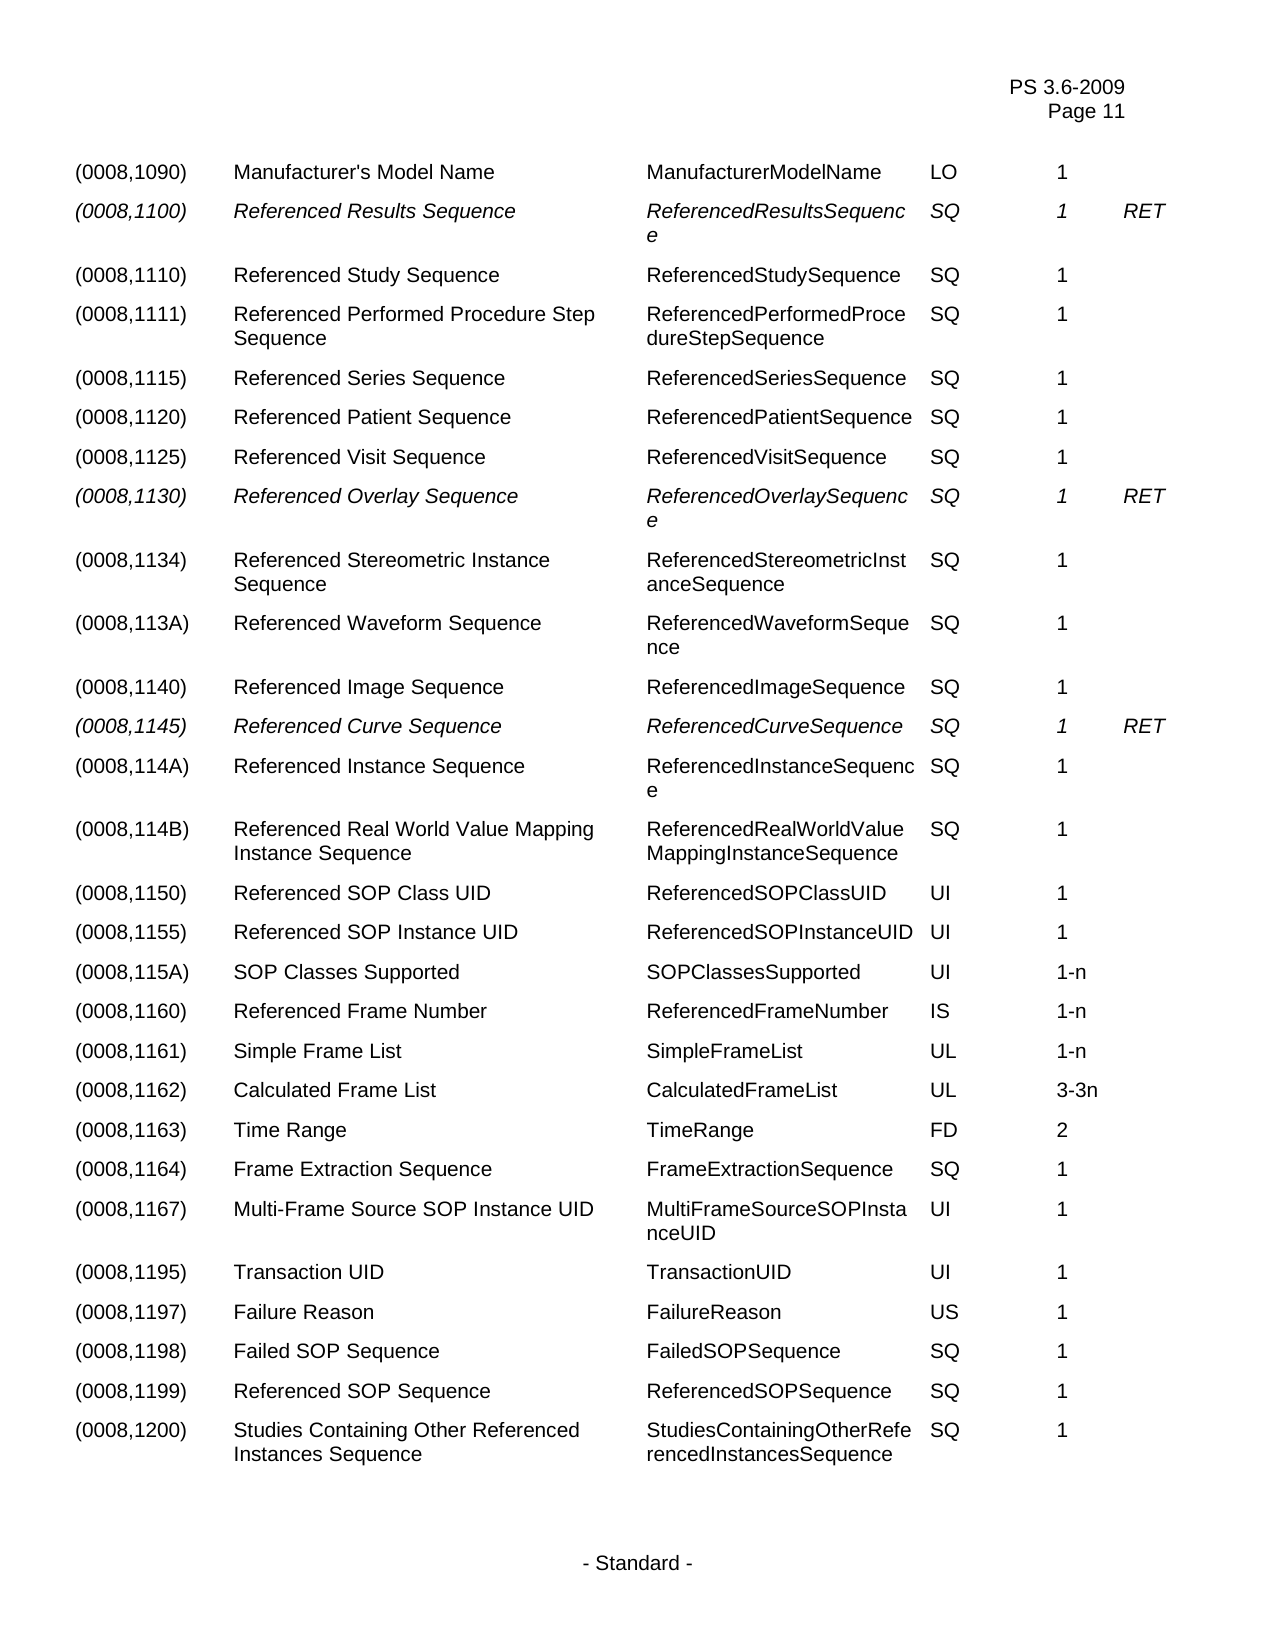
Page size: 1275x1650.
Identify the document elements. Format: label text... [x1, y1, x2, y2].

table_cell (0008,1162) [68, 1069, 226, 1108]
table_cell 1 [1049, 705, 1116, 744]
table_cell TransactionUID [639, 1251, 923, 1290]
table_cell SQ [923, 1148, 1049, 1187]
table_cell [1116, 538, 1211, 602]
table_cell ReferencedInstanceSequence [639, 744, 923, 808]
table_cell (0008,1167) [68, 1187, 226, 1251]
table_cell MultiFrameSourceSOPInstanceUID [639, 1187, 923, 1251]
table_cell ReferencedSOPSequence [639, 1369, 923, 1408]
table_cell UI [923, 911, 1049, 950]
table_cell ReferencedRealWorldValueMappingInstanceSequence [639, 808, 923, 871]
table_cell (0008,1111) [68, 293, 226, 356]
table_cell Referenced Instance Sequence [226, 744, 639, 808]
table_cell (0008,113A) [68, 602, 226, 665]
table_cell FailureReason [639, 1290, 923, 1329]
table_cell [1116, 950, 1211, 989]
table_cell 1 [1049, 602, 1116, 665]
table_cell (0008,1115) [68, 356, 226, 396]
table_cell (0008,1200) [68, 1409, 226, 1472]
table_cell SQ [923, 538, 1049, 602]
table_cell Calculated Frame List [226, 1069, 639, 1108]
table_cell [1116, 808, 1211, 871]
table_cell [1116, 435, 1211, 474]
table_cell ReferencedPatientSequence [639, 396, 923, 435]
table_cell [1116, 293, 1211, 356]
table_cell (0008,1125) [68, 435, 226, 474]
table_cell SOP Classes Supported [226, 950, 639, 989]
table_cell SOPClassesSupported [639, 950, 923, 989]
table_cell ReferencedStudySequence [639, 253, 923, 292]
table_cell (0008,1090) [68, 150, 226, 189]
table_cell Referenced Image Sequence [226, 665, 639, 704]
table_cell [1116, 1069, 1211, 1108]
table_cell SQ [923, 744, 1049, 808]
table_cell Referenced Series Sequence [226, 356, 639, 396]
table_cell 1 [1049, 911, 1116, 950]
table_cell US [923, 1290, 1049, 1329]
table_cell IS [923, 990, 1049, 1029]
table_cell CalculatedFrameList [639, 1069, 923, 1108]
table_cell [1116, 1251, 1211, 1290]
table_cell UI [923, 1251, 1049, 1290]
table_cell (0008,1140) [68, 665, 226, 704]
table_cell SQ [923, 602, 1049, 665]
table_cell [1116, 1369, 1211, 1408]
table_cell FD [923, 1108, 1049, 1147]
table_cell 1 [1049, 1409, 1116, 1472]
table_cell Referenced Performed Procedure Step Sequence [226, 293, 639, 356]
table_cell Referenced Visit Sequence [226, 435, 639, 474]
table_cell Referenced Curve Sequence [226, 705, 639, 744]
table_cell 1 [1049, 808, 1116, 871]
table_cell SQ [923, 253, 1049, 292]
table_cell Failure Reason [226, 1290, 639, 1329]
table_cell [1116, 665, 1211, 704]
table_cell Referenced Overlay Sequence [226, 475, 639, 538]
table_cell UL [923, 1069, 1049, 1108]
table_cell ReferencedImageSequence [639, 665, 923, 704]
table_cell (0008,1198) [68, 1330, 226, 1369]
table_cell RET [1116, 475, 1211, 538]
table_cell SQ [923, 808, 1049, 871]
table_cell Manufacturer's Model Name [226, 150, 639, 189]
table_cell Referenced SOP Instance UID [226, 911, 639, 950]
table_cell (0008,1120) [68, 396, 226, 435]
table_cell (0008,1155) [68, 911, 226, 950]
table_cell ReferencedVisitSequence [639, 435, 923, 474]
table_cell ReferencedSOPClassUID [639, 871, 923, 911]
table_cell 1 [1049, 1369, 1116, 1408]
table_cell Multi-Frame Source SOP Instance UID [226, 1187, 639, 1251]
table_cell ReferencedStereometricInstanceSequence [639, 538, 923, 602]
table_cell (0008,115A) [68, 950, 226, 989]
table_cell ReferencedSeriesSequence [639, 356, 923, 396]
table_cell StudiesContainingOtherReferencedInstancesSequence [639, 1409, 923, 1472]
table_cell ReferencedResultsSequence [639, 190, 923, 253]
table_cell SQ [923, 1409, 1049, 1472]
table_cell Time Range [226, 1108, 639, 1147]
table_cell 1 [1049, 538, 1116, 602]
table_cell Referenced Frame Number [226, 990, 639, 1029]
table_cell Referenced SOP Sequence [226, 1369, 639, 1408]
table_cell [1116, 150, 1211, 189]
table_cell 1 [1049, 253, 1116, 292]
table_cell 1 [1049, 475, 1116, 538]
table_cell 1 [1049, 1290, 1116, 1329]
table_cell 1 [1049, 150, 1116, 189]
table_cell 3-3n [1049, 1069, 1116, 1108]
table_cell [1116, 602, 1211, 665]
table_cell [1116, 1029, 1211, 1068]
table_cell ReferencedSOPInstanceUID [639, 911, 923, 950]
table_cell SQ [923, 665, 1049, 704]
table_cell ReferencedOverlaySequence [639, 475, 923, 538]
table_cell ReferencedPerformedProcedureStepSequence [639, 293, 923, 356]
table_cell [1116, 1409, 1211, 1472]
table_cell UI [923, 1187, 1049, 1251]
table_cell 1-n [1049, 1029, 1116, 1068]
table_cell (0008,114B) [68, 808, 226, 871]
table_cell Transaction UID [226, 1251, 639, 1290]
table_cell ManufacturerModelName [639, 150, 923, 189]
table_cell 1 [1049, 665, 1116, 704]
table_cell SQ [923, 190, 1049, 253]
table_cell 1 [1049, 396, 1116, 435]
table_cell 1 [1049, 293, 1116, 356]
table_cell RET [1116, 705, 1211, 744]
table_cell Referenced Waveform Sequence [226, 602, 639, 665]
table_cell 1-n [1049, 950, 1116, 989]
table_cell SQ [923, 1330, 1049, 1369]
table_cell Referenced Results Sequence [226, 190, 639, 253]
table_cell Referenced Stereometric Instance Sequence [226, 538, 639, 602]
table_cell ReferencedFrameNumber [639, 990, 923, 1029]
table_cell [1116, 1187, 1211, 1251]
table_cell SQ [923, 475, 1049, 538]
table_cell 1-n [1049, 990, 1116, 1029]
table_cell [1116, 1148, 1211, 1187]
table_cell [1116, 871, 1211, 911]
table_cell SQ [923, 356, 1049, 396]
table_cell 1 [1049, 435, 1116, 474]
table_cell (0008,1134) [68, 538, 226, 602]
table_cell (0008,114A) [68, 744, 226, 808]
table_cell SimpleFrameList [639, 1029, 923, 1068]
table_cell Referenced Real World Value Mapping Instance Sequence [226, 808, 639, 871]
table_cell [1116, 356, 1211, 396]
table_cell 1 [1049, 190, 1116, 253]
table_cell [1116, 396, 1211, 435]
table_cell Simple Frame List [226, 1029, 639, 1068]
table_cell (0008,1130) [68, 475, 226, 538]
table_cell (0008,1164) [68, 1148, 226, 1187]
table_cell (0008,1199) [68, 1369, 226, 1408]
table_cell [1116, 990, 1211, 1029]
table_cell RET [1116, 190, 1211, 253]
table_cell 1 [1049, 744, 1116, 808]
table_cell [1116, 1108, 1211, 1147]
table_cell FailedSOPSequence [639, 1330, 923, 1369]
table_cell [1116, 253, 1211, 292]
table_cell (0008,1197) [68, 1290, 226, 1329]
table_cell TimeRange [639, 1108, 923, 1147]
table_cell 1 [1049, 1148, 1116, 1187]
table_cell (0008,1150) [68, 871, 226, 911]
table_cell SQ [923, 435, 1049, 474]
table_cell 2 [1049, 1108, 1116, 1147]
table_cell [1116, 1330, 1211, 1369]
table_cell (0008,1145) [68, 705, 226, 744]
table_cell ReferencedWaveformSequence [639, 602, 923, 665]
table_cell SQ [923, 293, 1049, 356]
table_cell Studies Containing Other Referenced Instances Sequence [226, 1409, 639, 1472]
table_cell [1116, 911, 1211, 950]
table_cell Referenced Patient Sequence [226, 396, 639, 435]
table_cell SQ [923, 705, 1049, 744]
table_cell UI [923, 871, 1049, 911]
table_cell (0008,1160) [68, 990, 226, 1029]
table_cell [1116, 744, 1211, 808]
table_cell Failed SOP Sequence [226, 1330, 639, 1369]
table_cell FrameExtractionSequence [639, 1148, 923, 1187]
table_cell (0008,1195) [68, 1251, 226, 1290]
table_cell UI [923, 950, 1049, 989]
table_cell Referenced Study Sequence [226, 253, 639, 292]
table_cell Frame Extraction Sequence [226, 1148, 639, 1187]
table_cell (0008,1100) [68, 190, 226, 253]
table_cell Referenced SOP Class UID [226, 871, 639, 911]
table_cell 1 [1049, 871, 1116, 911]
table_cell 1 [1049, 356, 1116, 396]
table_cell UL [923, 1029, 1049, 1068]
table_cell 1 [1049, 1330, 1116, 1369]
table_cell [1116, 1290, 1211, 1329]
table_cell (0008,1110) [68, 253, 226, 292]
table_cell 1 [1049, 1187, 1116, 1251]
table_cell (0008,1161) [68, 1029, 226, 1068]
table_cell SQ [923, 396, 1049, 435]
table_cell LO [923, 150, 1049, 189]
table_cell (0008,1163) [68, 1108, 226, 1147]
table_cell 1 [1049, 1251, 1116, 1290]
table_cell ReferencedCurveSequence [639, 705, 923, 744]
table_cell SQ [923, 1369, 1049, 1408]
